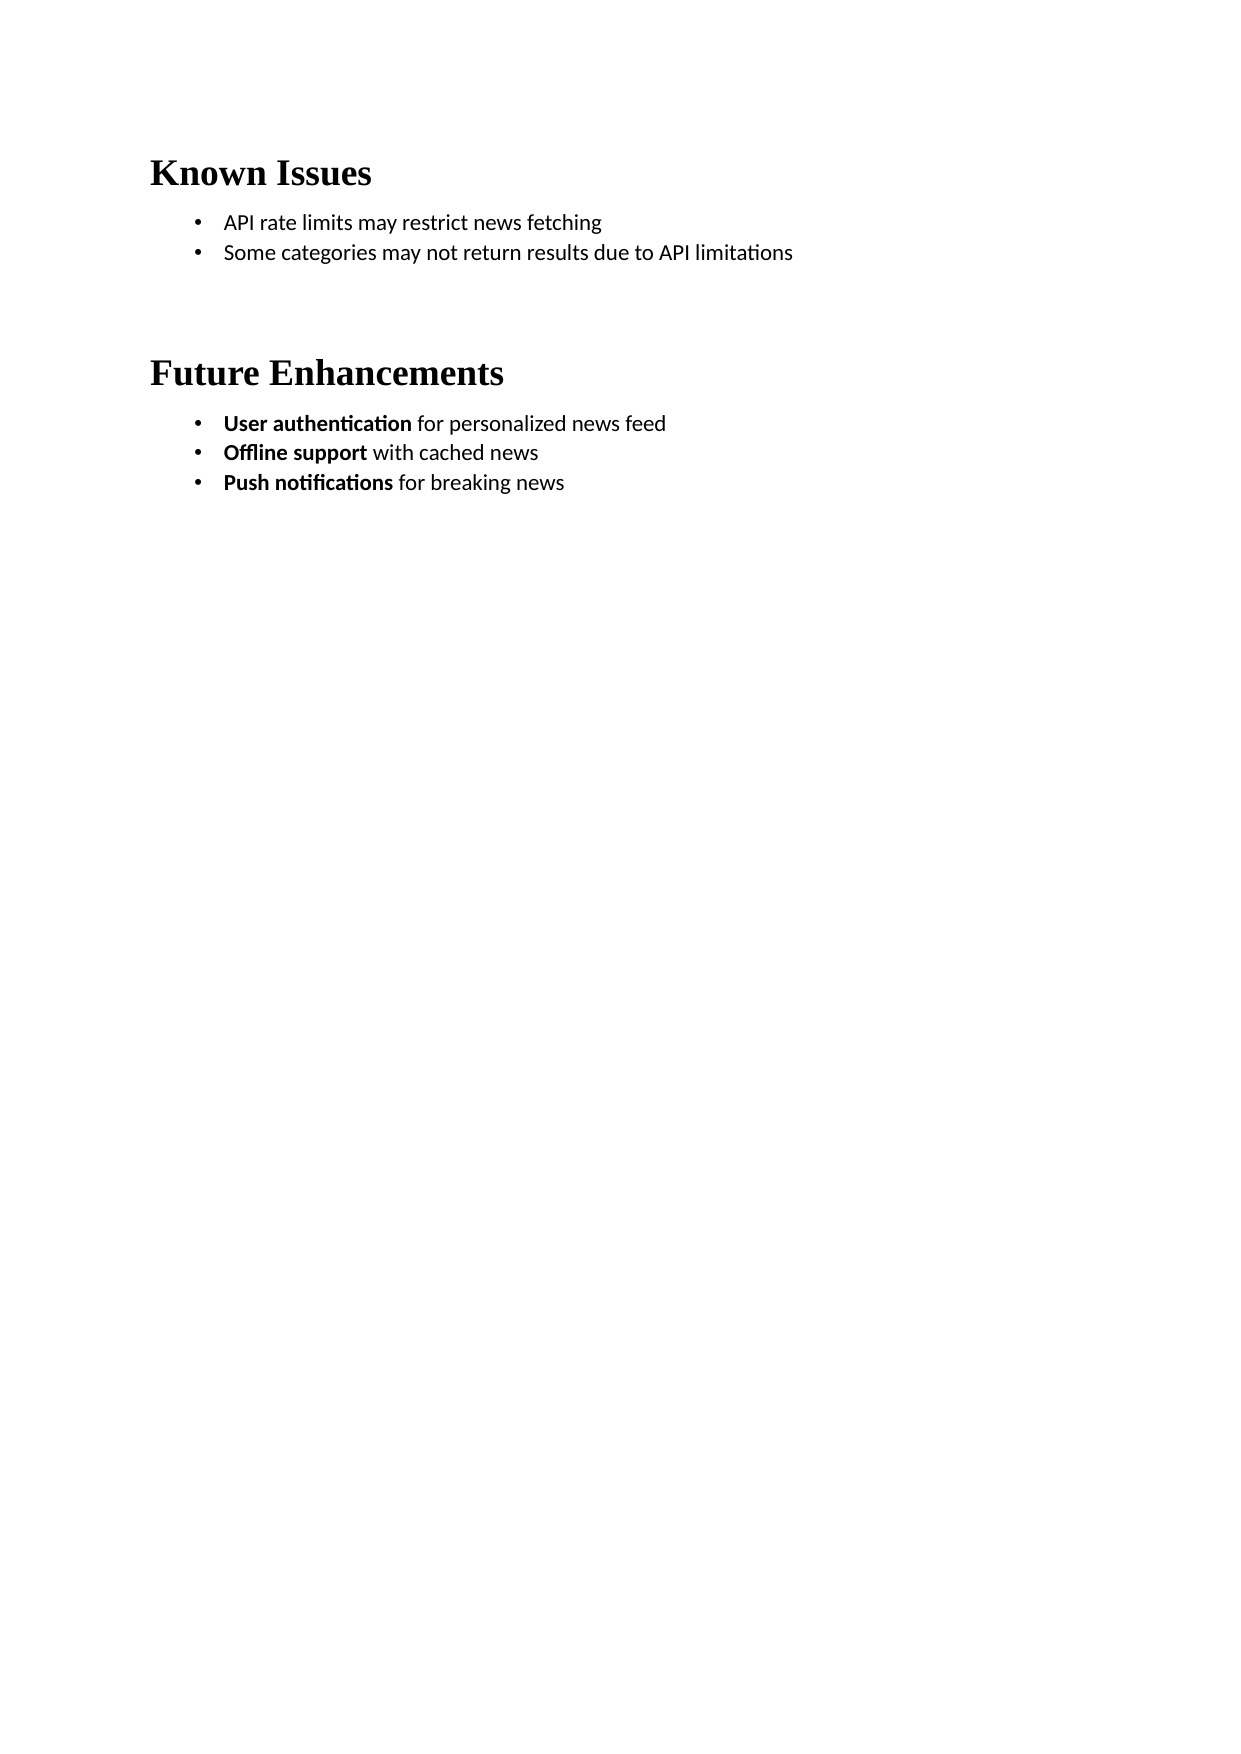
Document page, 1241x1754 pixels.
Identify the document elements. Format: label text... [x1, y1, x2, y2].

list User authentication for personalized news feed [194, 409, 1090, 437]
list Push notifications for breaking news [194, 468, 1090, 496]
list Some categories may not return results due to API limitations [194, 238, 1090, 266]
list Offline support with cached news [194, 438, 1090, 466]
subtitle Future Enhancements [150, 351, 1090, 394]
subtitle Known Issues [150, 150, 1090, 193]
list API rate limits may restrict news fetching [194, 208, 1090, 236]
